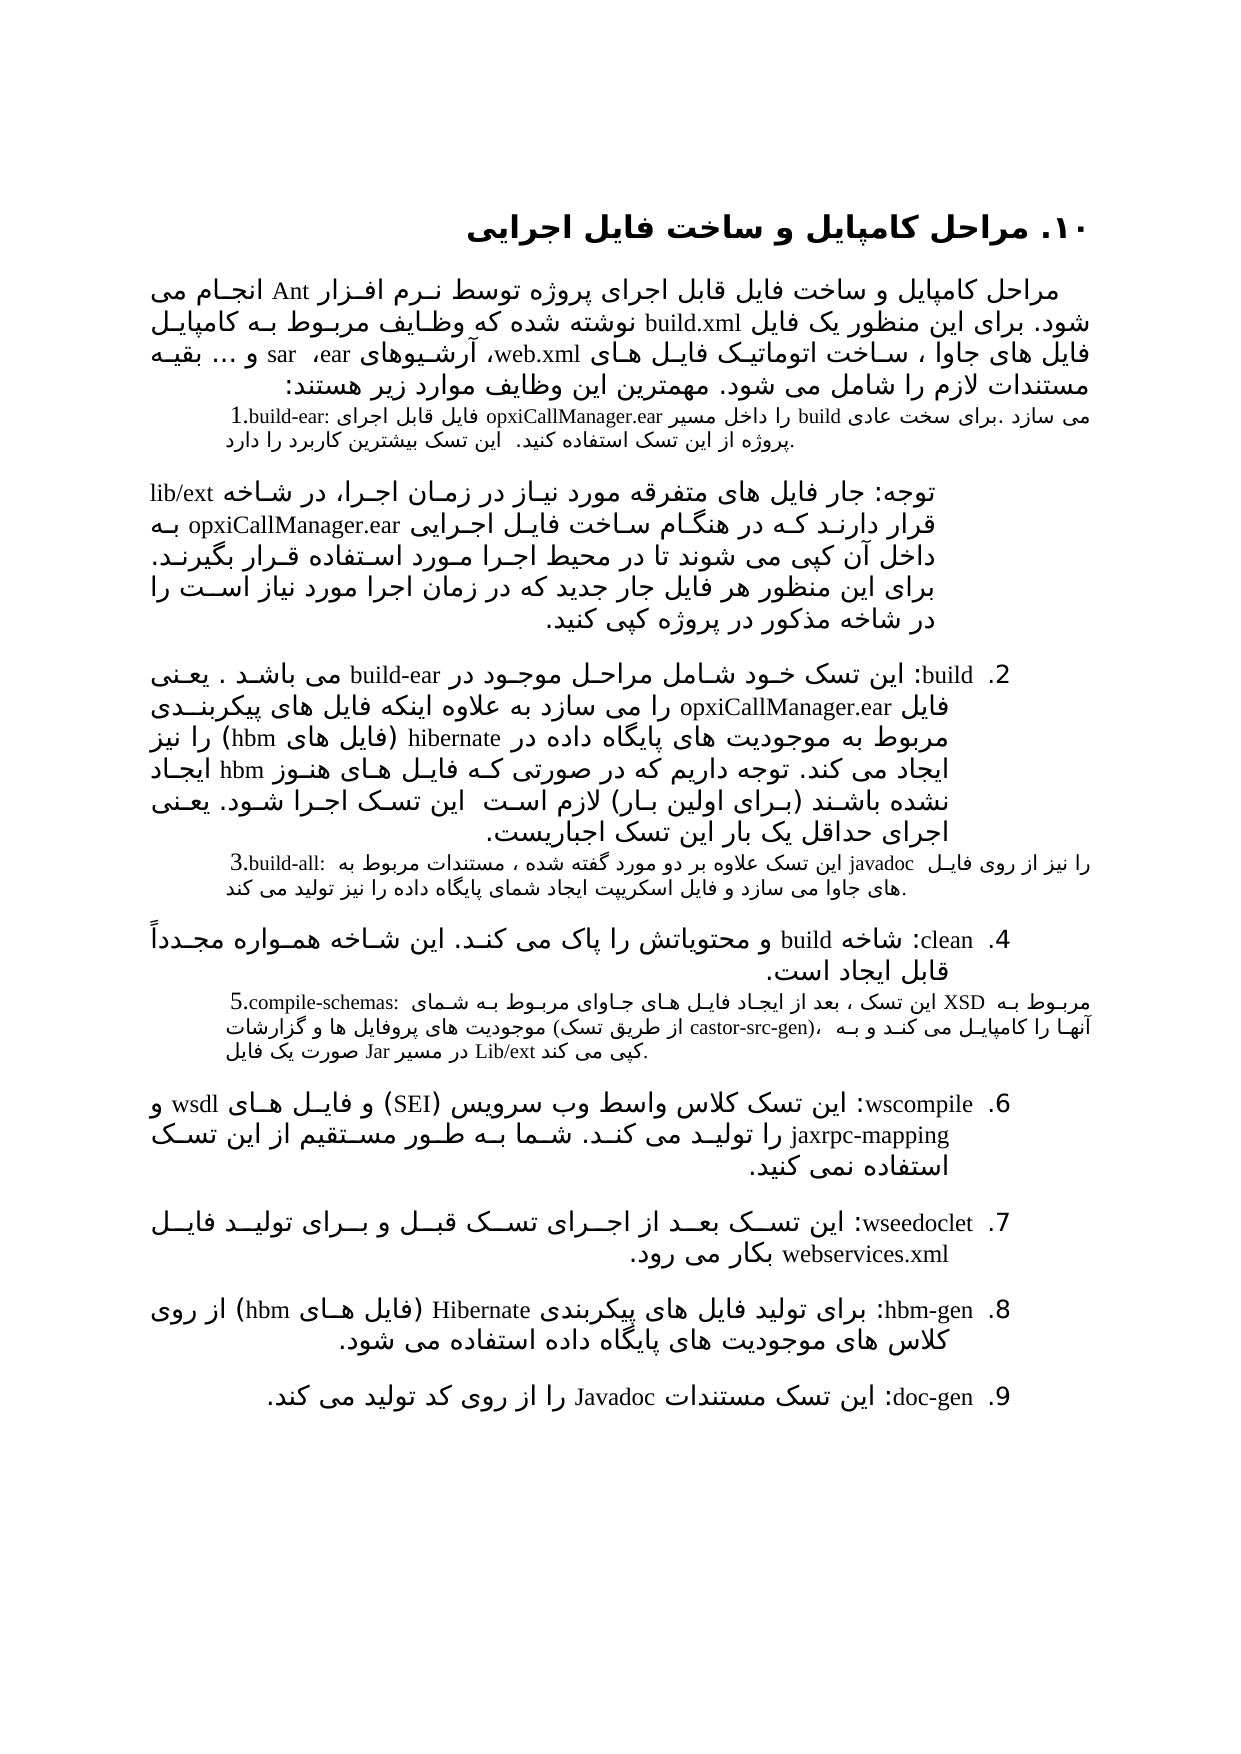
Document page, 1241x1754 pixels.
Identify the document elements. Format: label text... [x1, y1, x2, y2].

list build-all: این تسک علاوه بر دو مورد گفته شده ، مستندات مربوط به javadoc را نیز از روی فایل های جاوا می سازد و فایل اسکریپت ایجاد شمای پایگاه داده را نیز تولید می کند. [187, 848, 1091, 900]
list hbm-gen: برای تولید فایل های پیکربندی Hibernate (فایل های hbm) از روی کلاس های موجودیت های پایگاه داده استفاده می شود. [150, 1293, 1011, 1356]
list wscompile: این تسک کلاس واسط وب سرویس (SEI) و فایل های wsdl و jaxrpc-mapping را تولید می کند. شما به طور مستقیم از این تسک استفاده نمی کنید. [150, 1087, 1011, 1182]
list clean: شاخه build و محتویاتش را پاک می کند. این شاخه همواره مجدداً قابل ایجاد است. [150, 924, 1011, 987]
list wseedoclet: این تسک بعد از اجرای تسک قبل و برای تولید فایل webservices.xml بکار می رود. [150, 1206, 1011, 1269]
text ۱۰. مراحل کامپایل و ساخت فایل اجرایی [150, 209, 1091, 245]
text مراحل کامپایل و ساخت فایل قابل اجرای پروژه توسط نرم افزار Ant انجام می شود. برای این منظور یک فایل build.xml نوشته شده که وظایف مربوط به کامپایل فایل های جاوا ، ساخت اتوماتیک فایل های web.xml، آرشیوهای sar ،ear و ... بقیه مستندات لازم را شامل می شود. مهمترین این وظایف موارد زیر هستند: [150, 274, 1091, 401]
list compile-schemas: این تسک ، بعد از ایجاد فایل های جاوای مربوط به شمای XSD مربوط به موجودیت های پروفایل ها و گزارشات (از طریق تسک castor-src-gen)، آنها را کامپایل می کند و به صورت یک فایل Jar در مسیر Lib/ext کپی می کند. [187, 987, 1091, 1063]
list build: این تسک خود شامل مراحل موجود در build-ear می باشد . یعنی فایل opxiCallManager.ear را می سازد به علاوه اینکه فایل های پیکربندی مربوط به موجودیت های پایگاه داده در hibernate (فایل های hbm) را نیز ایجاد می کند. توجه داریم که در صورتی که فایل های هنوز hbm ایجاد نشده باشند (برای اولین بار) لازم است این تسک اجرا شود. یعنی اجرای حداقل یک بار این تسک اجباریست. [150, 658, 1011, 848]
list doc-gen: این تسک مستندات Javadoc را از روی کد تولید می کند. [150, 1380, 1011, 1412]
list توجه: جار فایل های متفرقه مورد نیاز در زمان اجرا، در شاخه lib/ext قرار دارند که در هنگام ساخت فایل اجرایی opxiCallManager.ear به داخل آن کپی می شوند تا در محیط اجرا مورد استفاده قرار بگیرند. برای این منظور هر فایل جار جدید که در زمان اجرا مورد نیاز است را در شاخه مذکور در پروژه کپی کنید. [150, 477, 973, 634]
list build-ear: فایل قابل اجرای opxiCallManager.ear را داخل مسیر build می سازد .برای سخت عادی پروژه از این تسک استفاده کنید. این تسک بیشترین کاربرد را دارد. [187, 401, 1091, 453]
